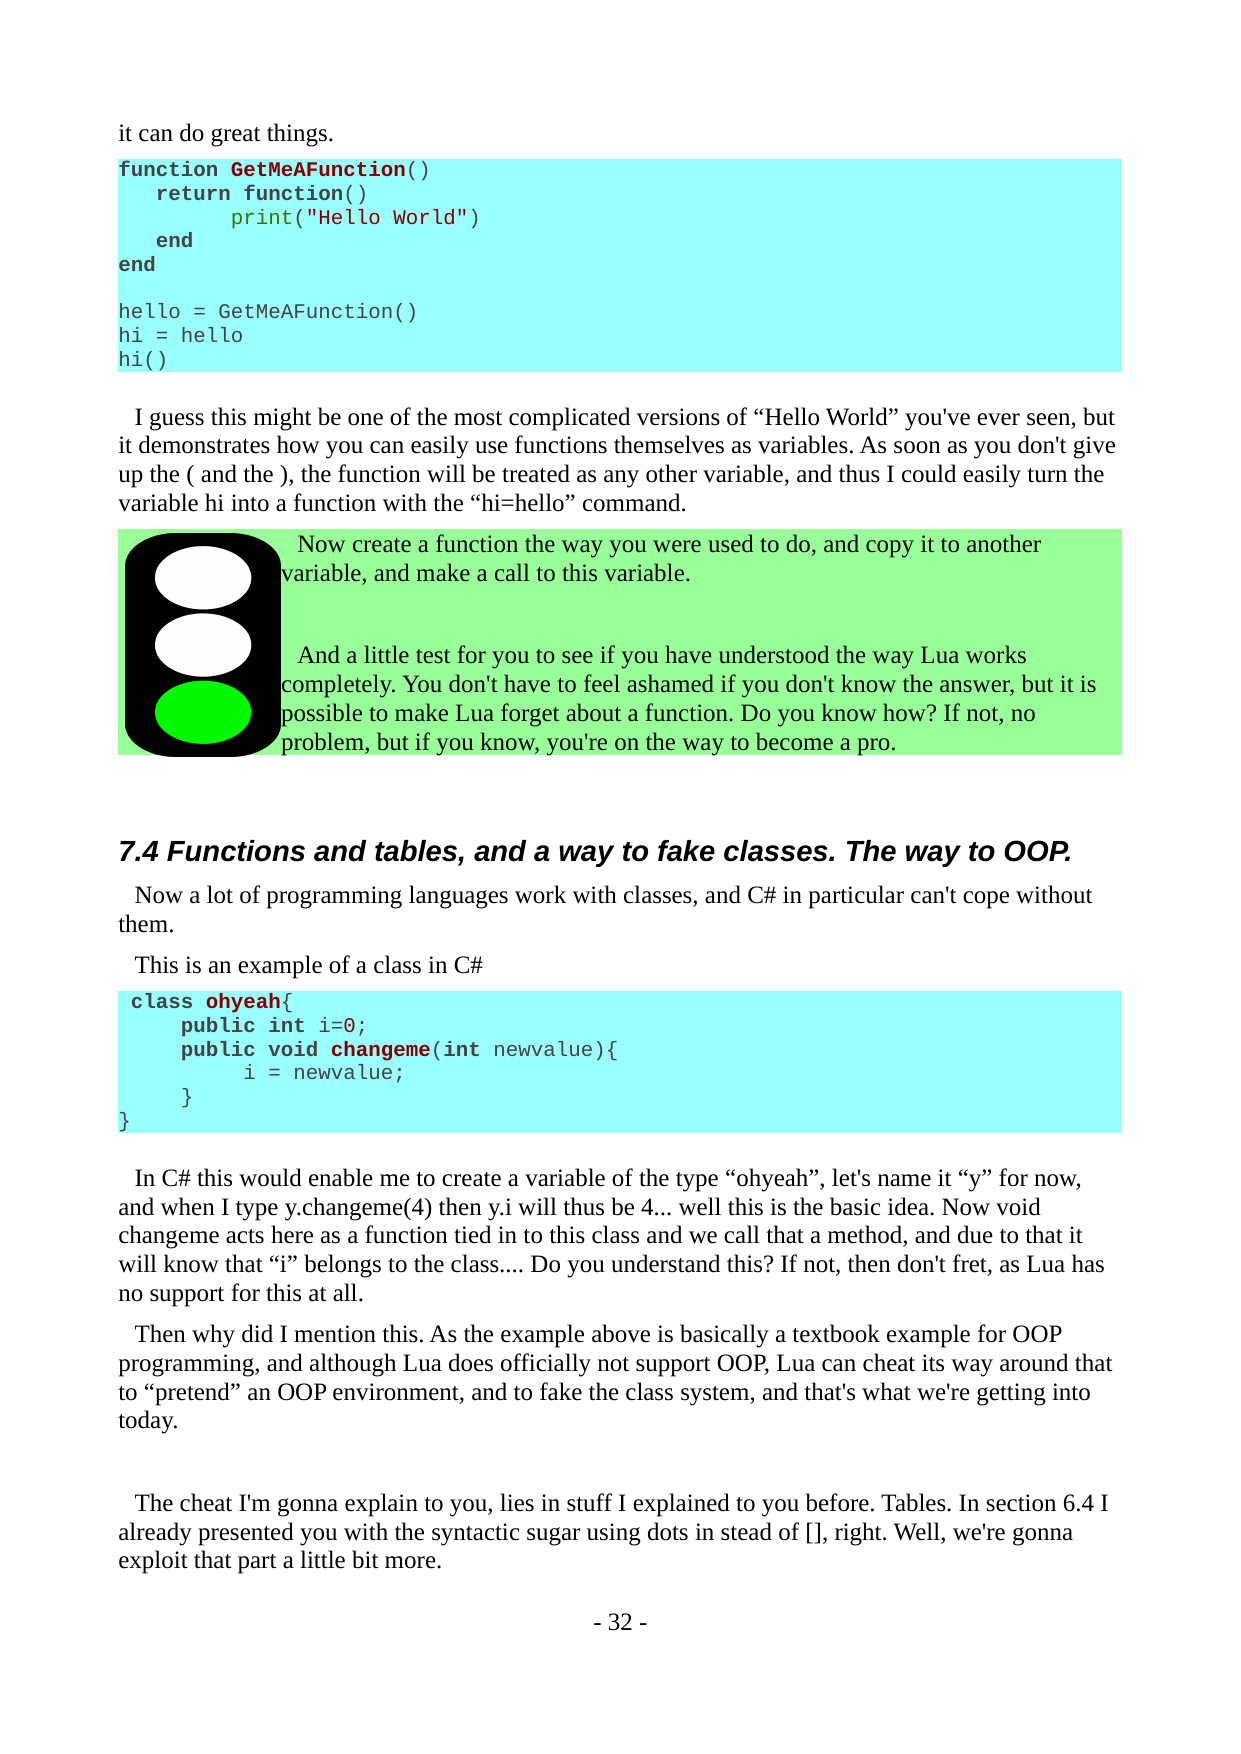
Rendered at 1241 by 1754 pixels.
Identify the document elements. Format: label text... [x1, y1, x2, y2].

text } [118, 1110, 1122, 1133]
text it can do great things. [118, 118, 1122, 147]
text end [118, 230, 1122, 254]
text This is an example of a class in C# [118, 950, 1122, 979]
text hello = GetMeAFunction() [118, 301, 1122, 325]
picture [125, 533, 281, 757]
text end [118, 254, 1122, 278]
text } [118, 1086, 1122, 1110]
text Now create a function the way you were used to do, and copy it to another variable, and make a call to this variable. [118, 529, 1122, 587]
text In C# this would enable me to create a variable of the type “ohyeah”, let's name it “y” for now, and when I type y.changeme(4) then y.i will thus be 4... well this is the basic idea. Now void changeme acts here as a function tied in to this class and we call that a method, and due to that it will know that “i” belongs to the class.... Do you understand this? If not, then don't fret, as Lua has no support for this at all. [118, 1163, 1122, 1307]
text i = newvalue; [118, 1062, 1122, 1086]
text Now a lot of programming languages work with classes, and C# in particular can't cope without them. [118, 880, 1122, 938]
text Then why did I mention this. As the example above is basically a textbook example for OOP programming, and although Lua does officially not support OOP, Lua can cheat its way around that to “pretend” an OOP environment, and to fake the class system, and that's what we're getting into today. [118, 1319, 1122, 1434]
text I guess this might be one of the most complicated versions of “Hello World” you've ever seen, but it demonstrates how you can easily use functions themselves as variables. As soon as you don't give up the ( and the ), the function will be treated as any other variable, and thus I could easily turn the variable hi into a function with the “hi=hello” command. [118, 402, 1122, 517]
text function GetMeAFunction() [118, 159, 1122, 183]
text return function() [118, 183, 1122, 207]
text And a little test for you to see if you have understood the way Lua works completely. You don't have to feel ashamed if you don't know the answer, but it is possible to make Lua forget about a function. Do you know how? If not, no problem, but if you know, you're on the way to become a pro. [281, 640, 1122, 755]
text public int i=0; [118, 1015, 1122, 1039]
subtitle 7.4 Functions and tables, and a way to fake classes. The way to OOP. [118, 834, 1122, 868]
text hi = hello [118, 325, 1122, 348]
text class ohyeah{ [118, 991, 1122, 1015]
text hi() [118, 348, 1122, 372]
text public void changeme(int newvalue){ [118, 1039, 1122, 1062]
text print("Hello World") [118, 207, 1122, 230]
text The cheat I'm gonna explain to you, lies in stuff I explained to you before. Tables. In section 6.4 I already presented you with the syntactic sugar using dots in stead of [], right. Well, we're gonna exploit that part a little bit more. [118, 1488, 1122, 1574]
